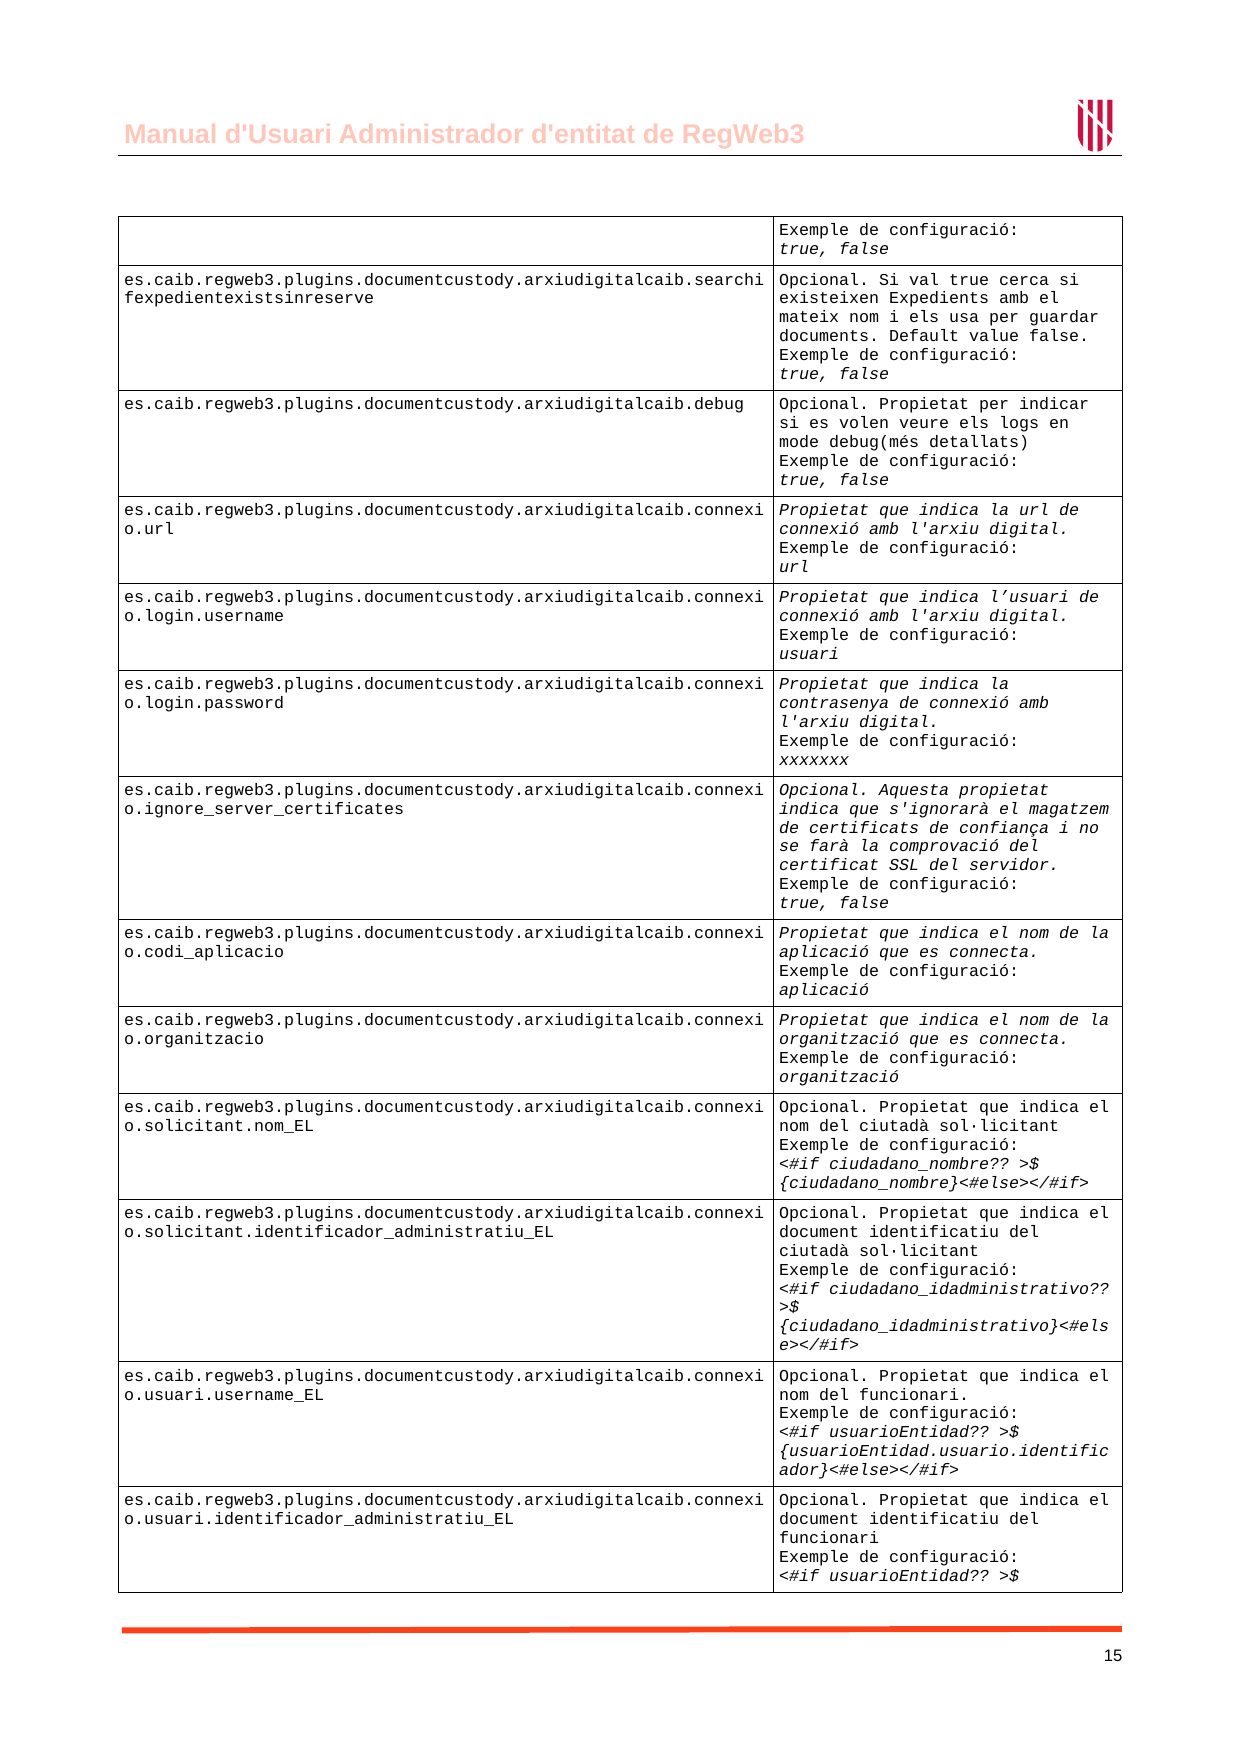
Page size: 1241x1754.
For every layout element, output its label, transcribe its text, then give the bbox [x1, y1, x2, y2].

table_cell es.caib.regweb3.plugins.documentcustody.arxiudigitalcaib.connexio.usuari.identificador_administratiu_EL [119, 1487, 773, 1592]
table_cell Opcional. Propietat que indica el document identificatiu del funcionari Exemple de configuració: <#if usuarioEntidad?? >$ [774, 1487, 1122, 1592]
table_cell es.caib.regweb3.plugins.documentcustody.arxiudigitalcaib.debug [119, 391, 773, 496]
table_cell es.caib.regweb3.plugins.documentcustody.arxiudigitalcaib.connexio.login.password [119, 671, 773, 776]
table_cell es.caib.regweb3.plugins.documentcustody.arxiudigitalcaib.connexio.codi_aplicacio [119, 920, 773, 1006]
table_cell Opcional. Si val true cerca si existeixen Expedients amb el mateix nom i els usa per guardar documents. Default value false. Exemple de configuració: true, false [774, 266, 1122, 390]
table_cell Opcional. Propietat per indicar si es volen veure els logs en mode debug(més detallats) Exemple de configuració: true, false [774, 391, 1122, 496]
table_cell Opcional. Propietat que indica el nom del ciutadà sol·licitant Exemple de configuració: <#if ciudadano_nombre?? >${ciudadano_nombre}<#else></#if> [774, 1094, 1122, 1199]
table_cell Opcional. Propietat que indica el document identificatiu del ciutadà sol·licitant Exemple de configuració: <#if ciudadano_idadministrativo?? >${ciudadano_idadministrativo}<#else></#if> [774, 1200, 1122, 1361]
table_cell es.caib.regweb3.plugins.documentcustody.arxiudigitalcaib.searchifexpedientexistsinreserve [119, 266, 773, 390]
table_cell es.caib.regweb3.plugins.documentcustody.arxiudigitalcaib.connexio.login.username [119, 584, 773, 670]
table_cell es.caib.regweb3.plugins.documentcustody.arxiudigitalcaib.connexio.url [119, 497, 773, 583]
picture [1075, 97, 1115, 153]
table_cell Propietat que indica la contrasenya de connexió amb l'arxiu digital. Exemple de configuració: xxxxxxx [774, 671, 1122, 776]
table_cell Propietat que indica el nom de la organització que es connecta. Exemple de configuració: organització [774, 1007, 1122, 1093]
table_cell [119, 217, 773, 265]
table_cell Propietat que indica l’usuari de connexió amb l'arxiu digital. Exemple de configuració: usuari [774, 584, 1122, 670]
table_cell Propietat que indica el nom de la aplicació que es connecta. Exemple de configuració: aplicació [774, 920, 1122, 1006]
table_cell Opcional. Propietat que indica el nom del funcionari. Exemple de configuració: <#if usuarioEntidad?? >${usuarioEntidad.usuario.identificador}<#else></#if> [774, 1362, 1122, 1486]
table_cell es.caib.regweb3.plugins.documentcustody.arxiudigitalcaib.connexio.solicitant.nom_EL [119, 1094, 773, 1199]
table_cell Exemple de configuració: true, false [774, 217, 1122, 265]
table_cell es.caib.regweb3.plugins.documentcustody.arxiudigitalcaib.connexio.usuari.username_EL [119, 1362, 773, 1486]
table_cell es.caib.regweb3.plugins.documentcustody.arxiudigitalcaib.connexio.organitzacio [119, 1007, 773, 1093]
table_cell Opcional. Aquesta propietat indica que s'ignorarà el magatzem de certificats de confiança i no se farà la comprovació del certificat SSL del servidor. Exemple de configuració: true, false [774, 777, 1122, 919]
table_cell es.caib.regweb3.plugins.documentcustody.arxiudigitalcaib.connexio.ignore_server_certificates [119, 777, 773, 919]
table_cell es.caib.regweb3.plugins.documentcustody.arxiudigitalcaib.connexio.solicitant.identificador_administratiu_EL [119, 1200, 773, 1361]
table_cell Propietat que indica la url de connexió amb l'arxiu digital. Exemple de configuració: url [774, 497, 1122, 583]
